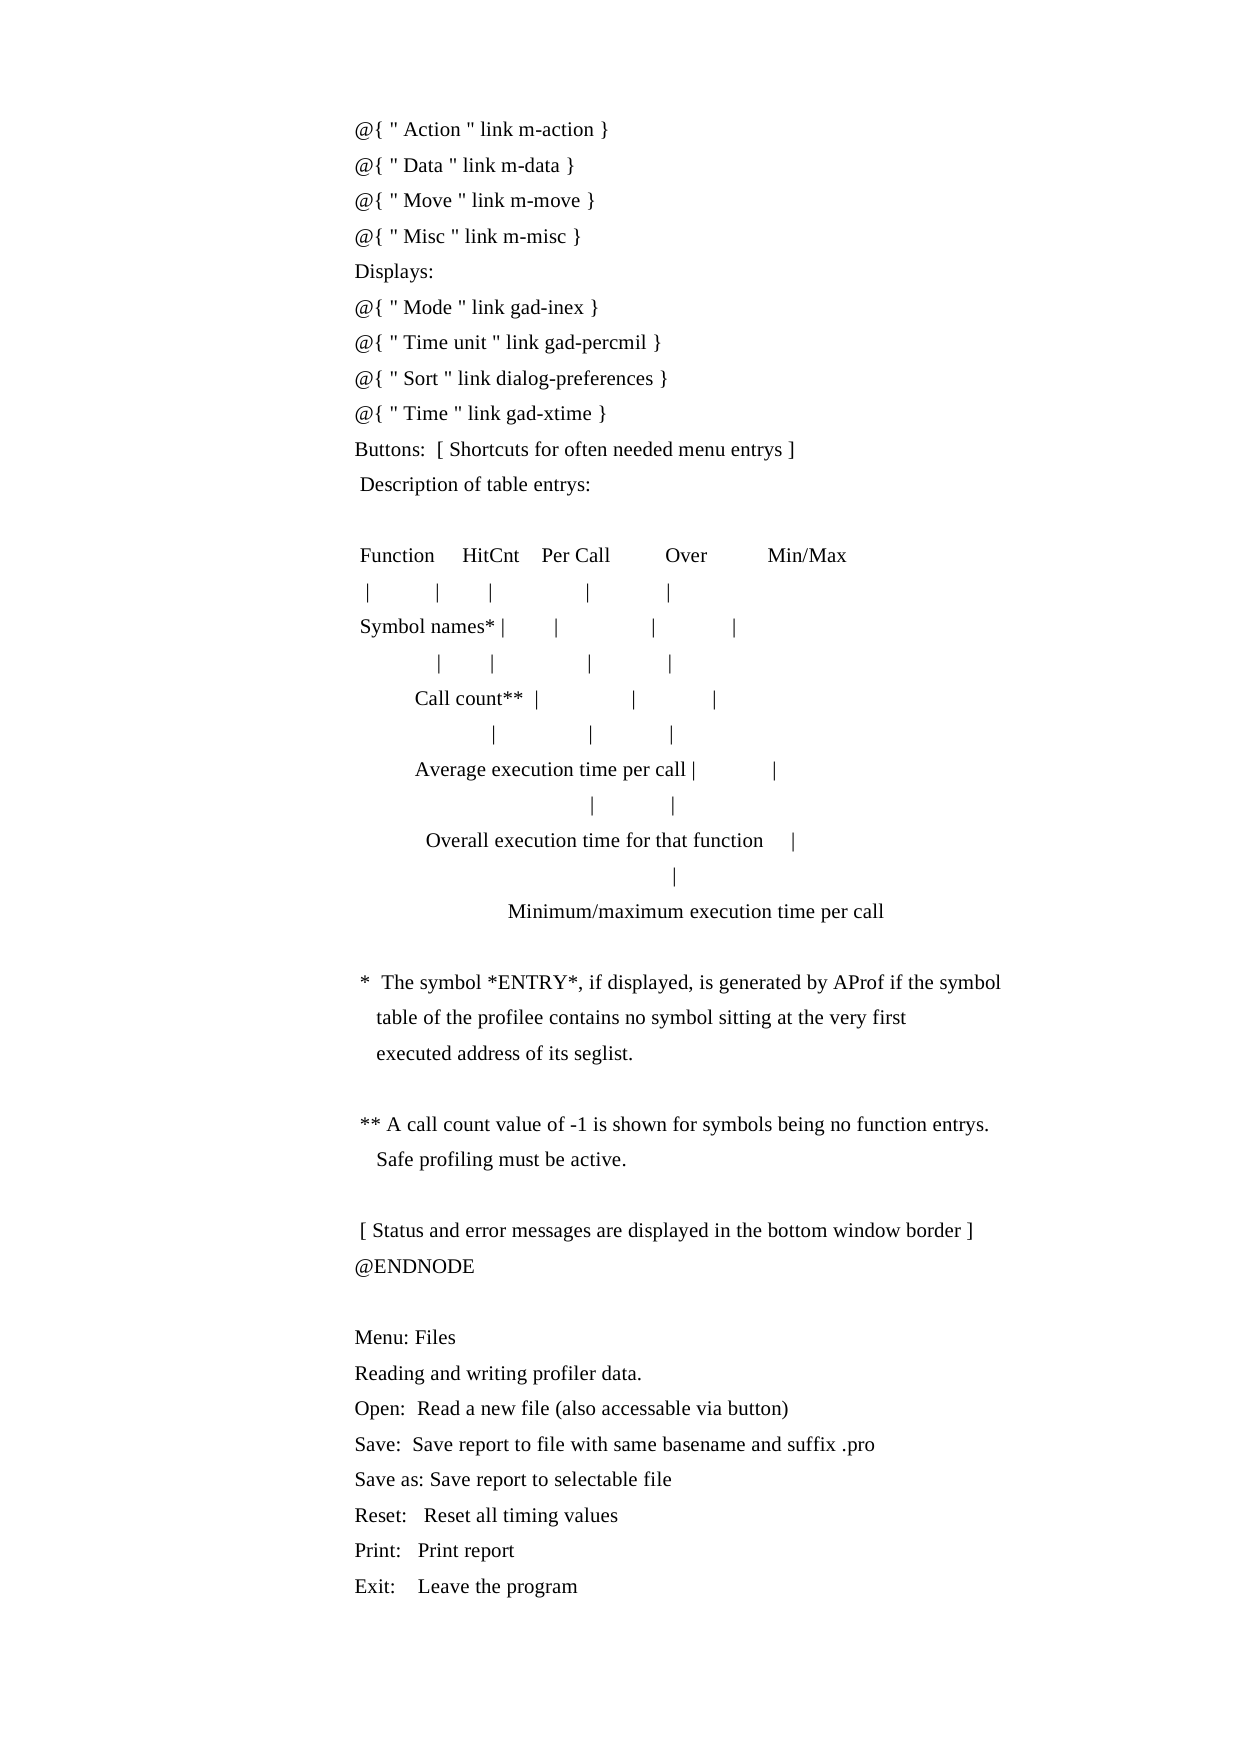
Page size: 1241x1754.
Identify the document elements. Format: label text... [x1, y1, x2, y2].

text Menu: Files [354, 1326, 1122, 1349]
text Minimum/maximum execution time per call [354, 899, 1122, 923]
text @{ " Time unit " link gad-percmil } [354, 331, 1122, 354]
text | | [354, 793, 1122, 816]
text Safe profiling must be active. [354, 1148, 1122, 1171]
text Overall execution time for that function | [354, 828, 1122, 852]
text table of the profilee contains no symbol sitting at the very first [354, 1006, 1122, 1029]
text Displays: [354, 260, 1122, 283]
text @{ " Sort " link dialog-preferences } [354, 367, 1122, 390]
text Function HitCnt Per Call Over Min/Max [354, 544, 1122, 567]
text @{ " Time " link gad-xtime } [354, 402, 1122, 425]
text @{ " Action " link m-action } [354, 118, 1122, 141]
text Print: Print report [354, 1539, 1122, 1562]
text @{ " Mode " link gad-inex } [354, 296, 1122, 319]
text @ENDNODE [354, 1255, 1122, 1278]
text ** A call count value of -1 is shown for symbols being no function entrys. [354, 1113, 1122, 1136]
text @{ " Data " link m-data } [354, 154, 1122, 177]
text Reading and writing profiler data. [354, 1361, 1122, 1384]
text Open: Read a new file (also accessable via button) [354, 1397, 1122, 1420]
text Average execution time per call | | [354, 757, 1122, 781]
text | | | [354, 722, 1122, 745]
text Save as: Save report to selectable file [354, 1468, 1122, 1491]
text Call count** | | | [354, 686, 1122, 709]
text Symbol names* | | | | [354, 615, 1122, 638]
text | [354, 864, 1122, 887]
text @{ " Move " link m-move } [354, 189, 1122, 212]
text Buttons: [ Shortcuts for often needed menu entrys ] [354, 438, 1122, 461]
text Save: Save report to file with same basename and suffix .pro [354, 1432, 1122, 1455]
text | | | | [354, 651, 1122, 674]
text executed address of its seglist. [354, 1042, 1122, 1065]
text Exit: Leave the program [354, 1574, 1122, 1597]
text @{ " Misc " link m-misc } [354, 225, 1122, 248]
text [ Status and error messages are displayed in the bottom window border ] [354, 1219, 1122, 1242]
text Reset: Reset all timing values [354, 1503, 1122, 1526]
text Description of table entrys: [354, 473, 1122, 496]
text * The symbol *ENTRY*, if displayed, is generated by AProf if the symbol [354, 971, 1122, 994]
text | | | | | [354, 580, 1122, 603]
